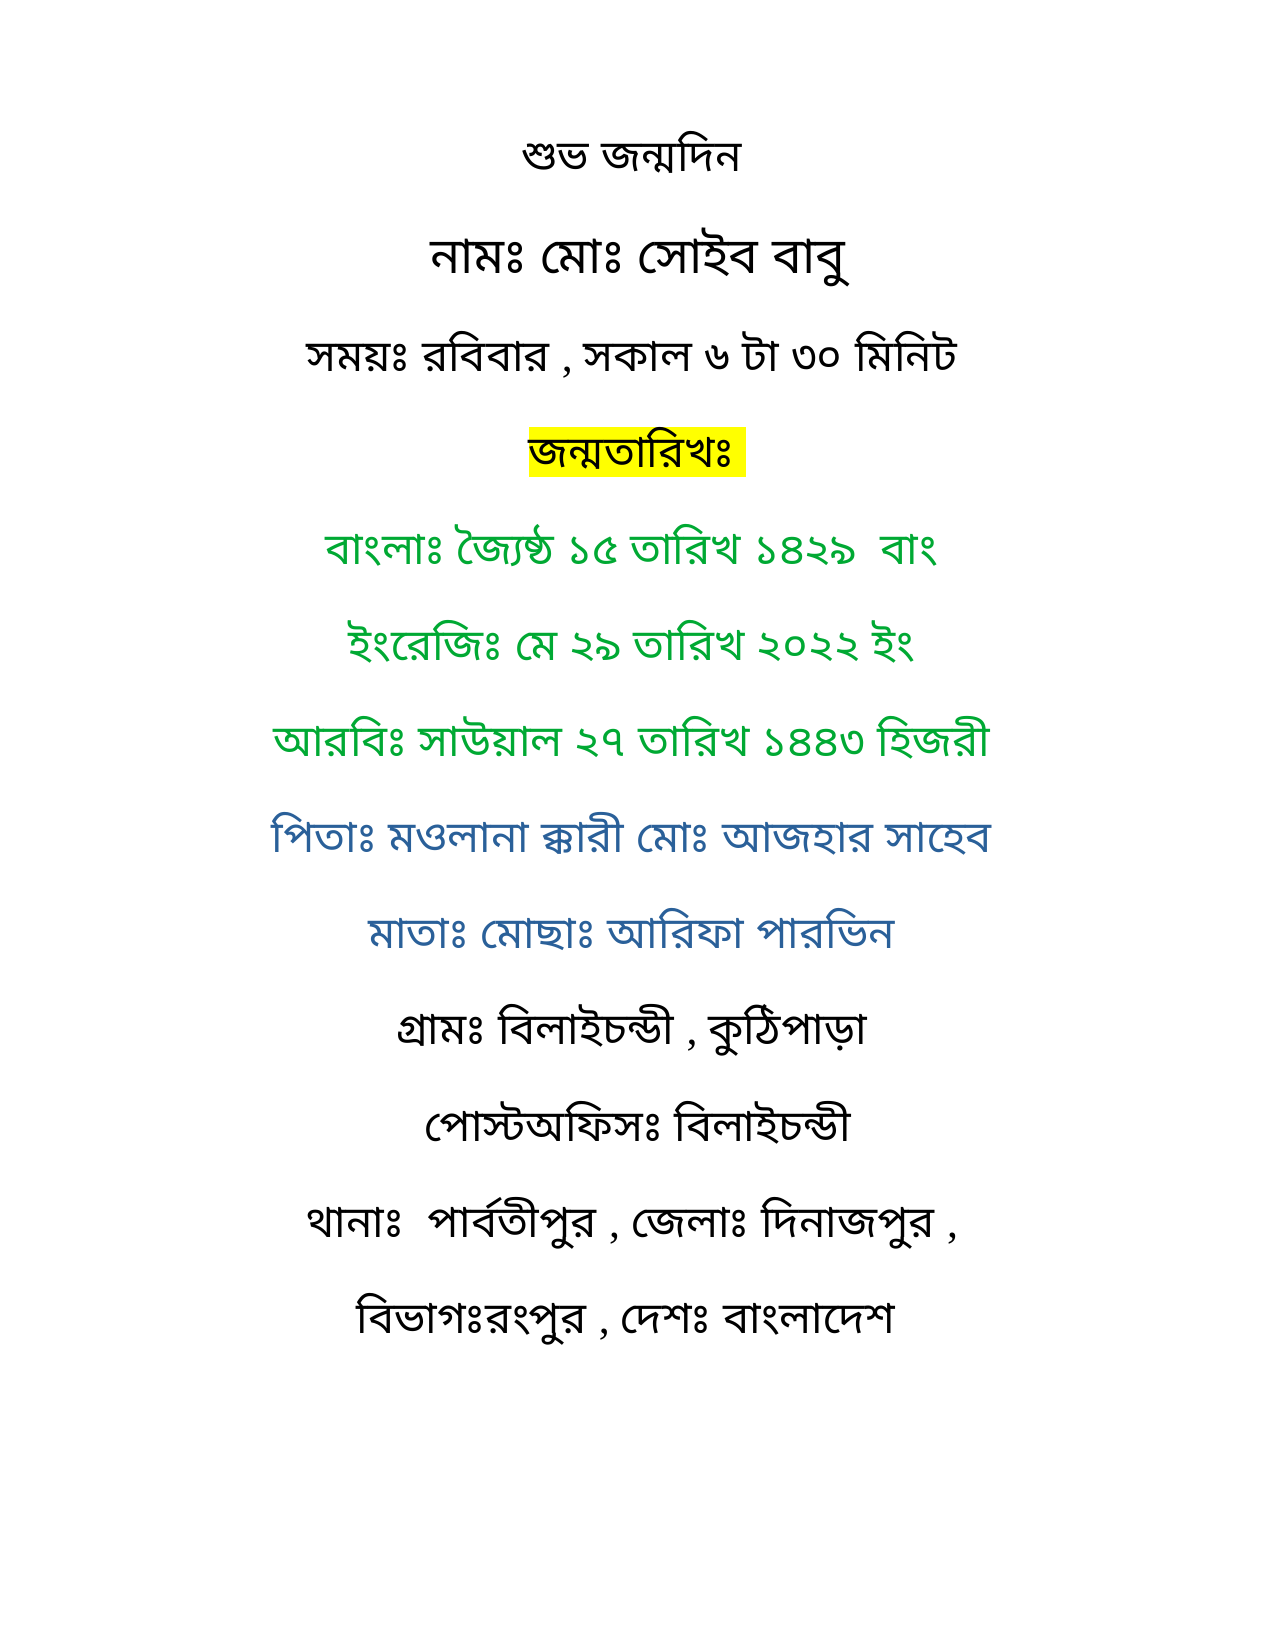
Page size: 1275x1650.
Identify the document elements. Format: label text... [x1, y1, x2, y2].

text গ্রামঃ বিলাইচন্ডী , কুঠিপাড়া [503, 1004, 595, 1018]
text গ্রামঃ বিলাইচন্ডী , কুঠিপাড়া [118, 1004, 764, 1054]
text বিভাগঃরংপুর , দেশঃ বাংলাদেশ [118, 1293, 1157, 1343]
text পিতাঃ মওলানা ক্কারী মোঃ আজহার সাহেব [118, 811, 1157, 862]
text গ্রামঃ বিলাইচন্ডী , কুঠিপাড়া [582, 1004, 655, 1017]
text সময়ঃ রবিবার , সকাল ৬ টা ৩০ মিনিট [118, 331, 1157, 381]
text জন্মতারিখঃ [118, 427, 1157, 477]
text আরবিঃ সাউয়াল ২৭ তারিখ ১৪৪৩ হিজরী [118, 715, 1157, 766]
text থানাঃ পার্বতীপুর , জেলাঃ দিনাজপুর , [118, 1196, 1157, 1247]
text নামঃ মোঃ সোইব বাবু [118, 226, 1157, 284]
text মাতাঃ মোছাঃ আরিফা পারভিন [118, 908, 1157, 958]
text পোস্টঅফিসঃ বিলাইচন্ডী [118, 1100, 1157, 1150]
text ইংরেজিঃ মে ২৯ তারিখ ২০২২ ইং [118, 619, 1157, 669]
text গ্রামঃ বিলাইচন্ডী , কুঠিপাড়া [730, 1004, 1157, 1054]
text শুভ জন্মদিন [118, 130, 1157, 180]
text বাংলাঃ জ্যৈষ্ঠ ১৫ তারিখ ১৪২৯ বাং [118, 523, 1157, 573]
